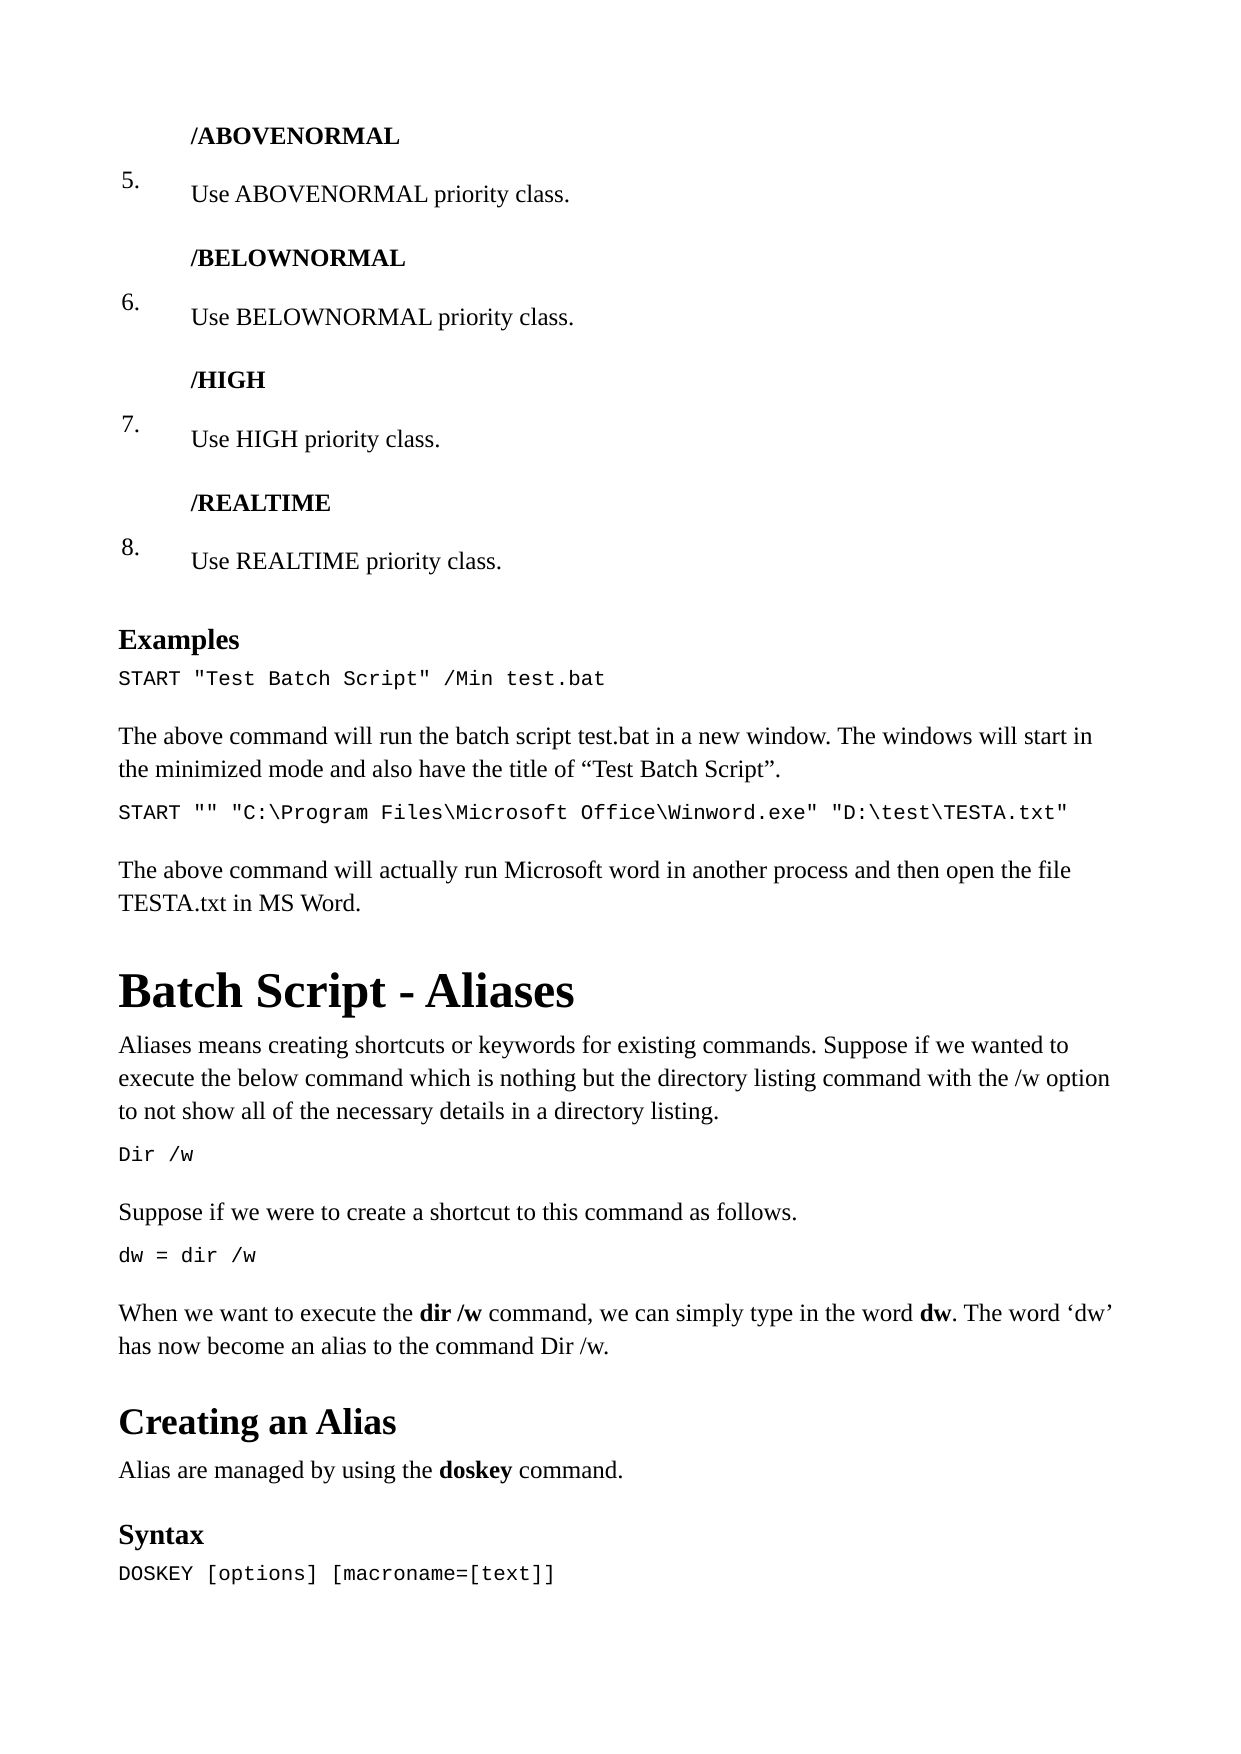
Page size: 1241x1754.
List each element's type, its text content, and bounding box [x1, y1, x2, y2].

table_cell /HIGH Use HIGH priority class. [188, 363, 588, 485]
text Suppose if we were to create a shortcut to this command as follows. [118, 1197, 1122, 1226]
subtitle Examples [118, 622, 1122, 655]
text Aliases means creating shortcuts or keywords for existing commands. Suppose if we wanted to execute the below command which is nothing but the directory listing command with the /w option to not show all of the necessary details in a directory listing. [118, 1030, 1122, 1125]
subtitle Syntax [118, 1517, 1122, 1551]
text DOSKEY [options] [macroname=[text]] [118, 1563, 1122, 1587]
text Dir /w [118, 1144, 1122, 1168]
table_cell 7. [118, 363, 188, 485]
text When we want to execute the dir /w command, we can simply type in the word dw. The word ‘dw’ has now become an alias to the command Dir /w. [118, 1298, 1122, 1360]
text The above command will run the batch script test.bat in a new window. The windows will start in the minimized mode and also have the title of “Test Batch Script”. [118, 721, 1122, 783]
subtitle Batch Script - Aliases [118, 960, 1122, 1018]
table_cell 8. [118, 485, 188, 607]
table_cell /BELOWNORMAL Use BELOWNORMAL priority class. [188, 240, 588, 363]
table_cell /ABOVENORMAL Use ABOVENORMAL priority class. [188, 118, 588, 240]
text START "Test Batch Script" /Min test.bat [118, 668, 1122, 692]
table_cell 5. [118, 118, 188, 240]
table_cell /REALTIME Use REALTIME priority class. [188, 485, 588, 607]
text START "" "C:\Program Files\Microsoft Office\Winword.exe" "D:\test\TESTA.txt" [118, 802, 1122, 825]
text dw = dir /w [118, 1245, 1122, 1268]
text Alias are managed by using the doskey command. [118, 1455, 1122, 1484]
text The above command will actually run Microsoft word in another process and then open the file TESTA.txt in MS Word. [118, 855, 1122, 917]
table_cell 6. [118, 240, 188, 363]
subtitle Creating an Alias [118, 1399, 1122, 1442]
